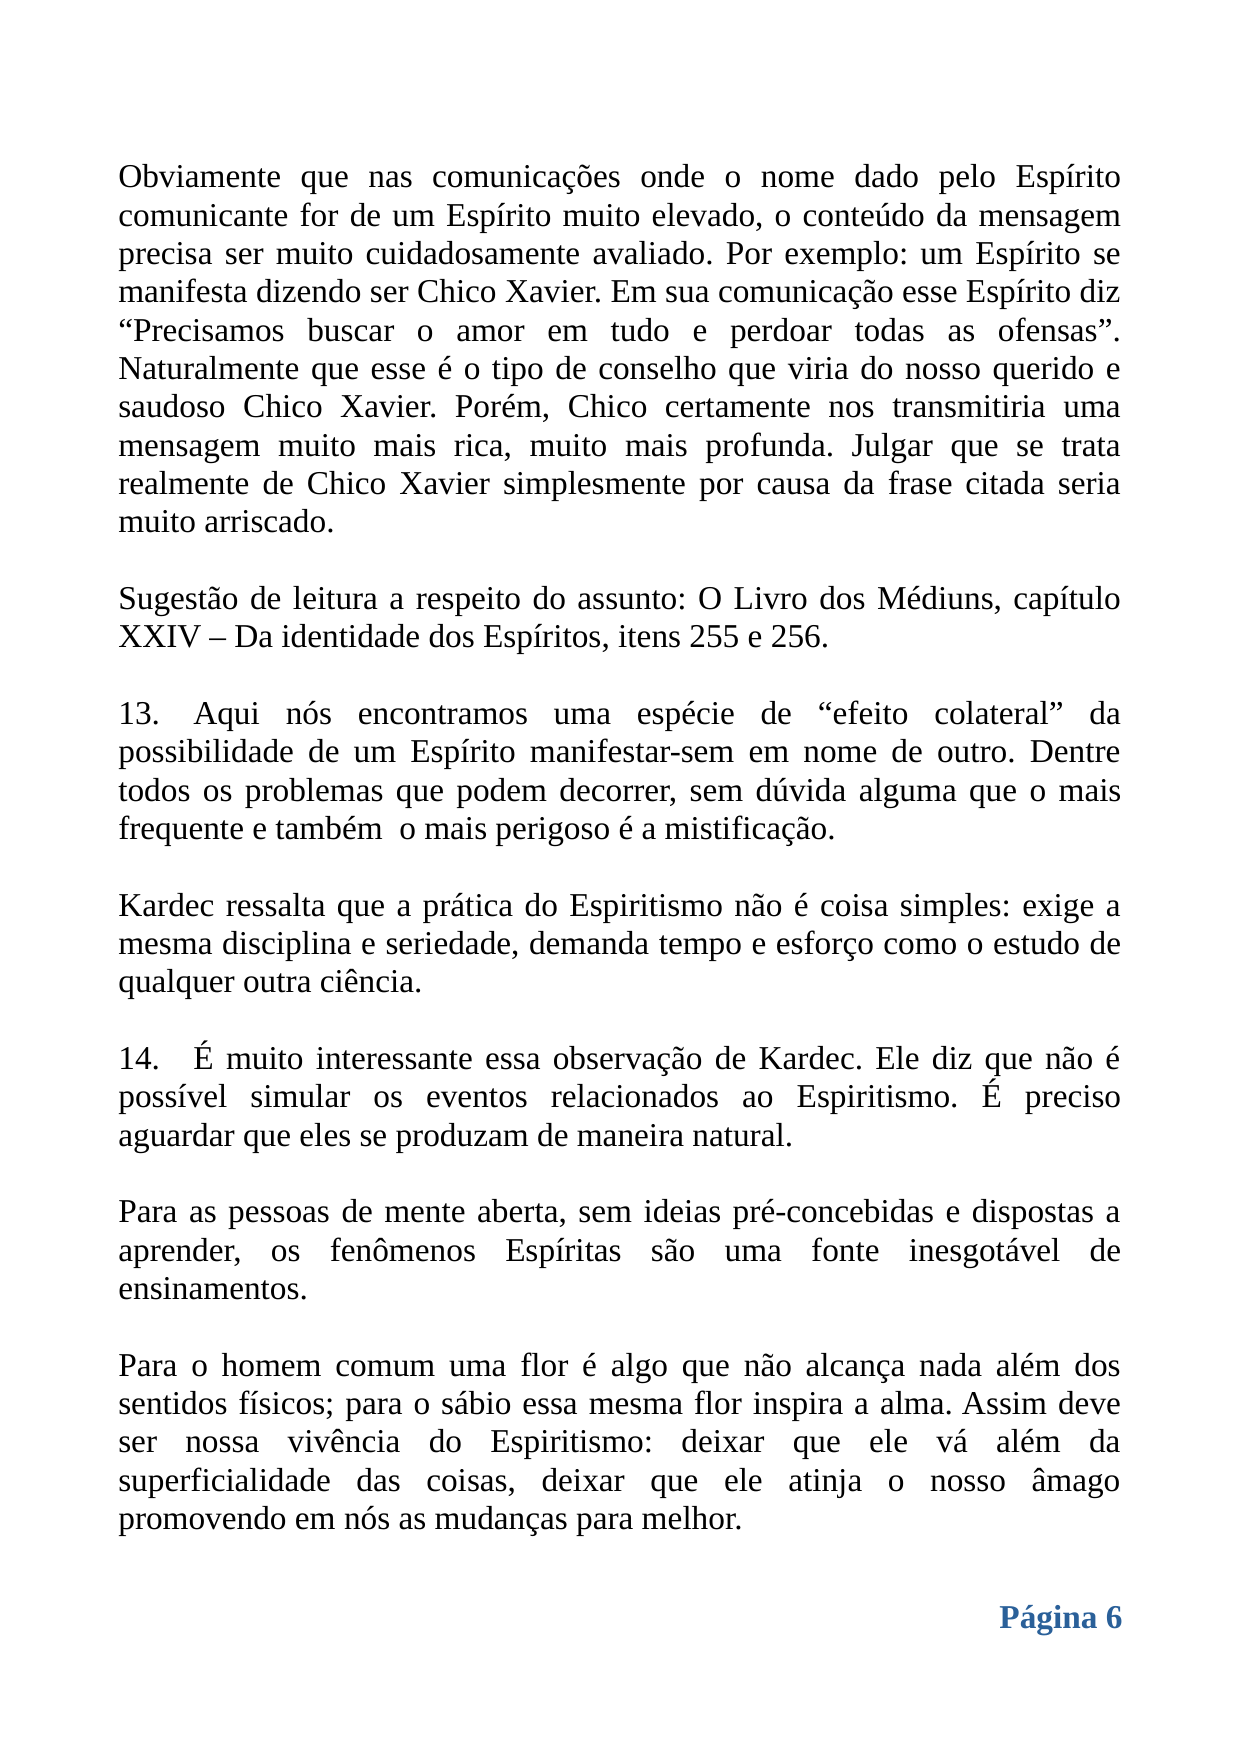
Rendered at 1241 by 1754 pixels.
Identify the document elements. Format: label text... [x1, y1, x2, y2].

text Obviamente que nas comunicações onde o nome dado pelo Espírito comunicante for de um Espírito muito elevado, o conteúdo da mensagem precisa ser muito cuidadosamente avaliado. Por exemplo: um Espírito se manifesta dizendo ser Chico Xavier. Em sua comunicação esse Espírito diz “Precisamos buscar o amor em tudo e perdoar todas as ofensas”. Naturalmente que esse é o tipo de conselho que viria do nosso querido e saudoso Chico Xavier. Porém, Chico certamente nos transmitiria uma mensagem muito mais rica, muito mais profunda. Julgar que se trata realmente de Chico Xavier simplesmente por causa da frase citada seria muito arriscado. [118, 156, 1122, 540]
list É muito interessante essa observação de Kardec. Ele diz que não é possível simular os eventos relacionados ao Espiritismo. É preciso aguardar que eles se produzam de maneira natural. [118, 1038, 1122, 1153]
text Sugestão de leitura a respeito do assunto: O Livro dos Médiuns, capítulo XXIV – Da identidade dos Espíritos, itens 255 e 256. [118, 578, 1122, 655]
list Aqui nós encontramos uma espécie de “efeito colateral” da possibilidade de um Espírito manifestar-sem em nome de outro. Dentre todos os problemas que podem decorrer, sem dúvida alguma que o mais frequente e também o mais perigoso é a mistificação. [118, 693, 1122, 846]
text Para o homem comum uma flor é algo que não alcança nada além dos sentidos físicos; para o sábio essa mesma flor inspira a alma. Assim deve ser nossa vivência do Espiritismo: deixar que ele vá além da superficialidade das coisas, deixar que ele atinja o nosso âmago promovendo em nós as mudanças para melhor. [118, 1345, 1122, 1536]
list Para as pessoas de mente aberta, sem ideias pré-concebidas e dispostas a aprender, os fenômenos Espíritas são uma fonte inesgotável de ensinamentos. [118, 1191, 1122, 1306]
list Kardec ressalta que a prática do Espiritismo não é coisa simples: exige a mesma disciplina e seriedade, demanda tempo e esforço como o estudo de qualquer outra ciência. [118, 885, 1122, 1000]
